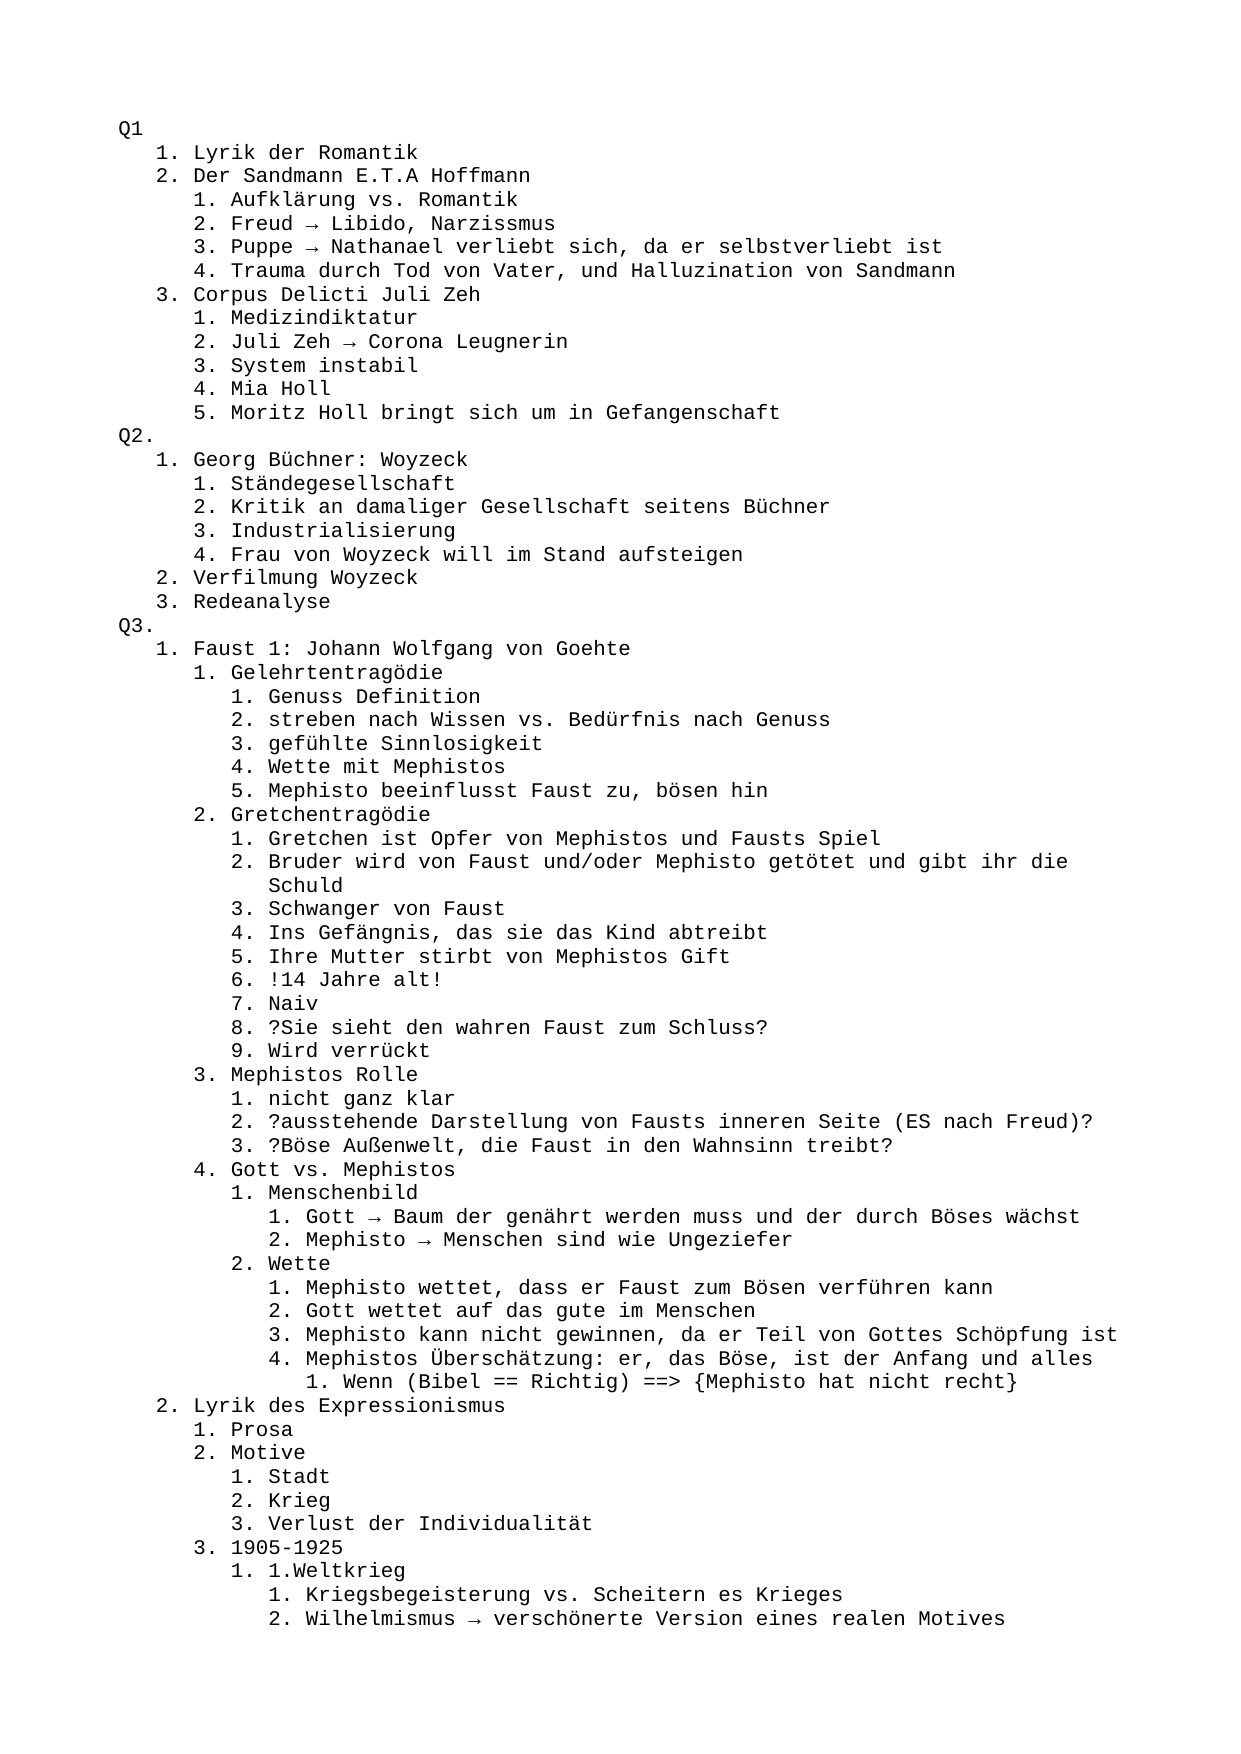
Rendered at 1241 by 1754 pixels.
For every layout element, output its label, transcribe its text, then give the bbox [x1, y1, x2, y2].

list 1905-1925 [193, 1537, 1122, 1561]
list Gretchentragödie [193, 804, 1122, 827]
list Gott vs. Mephistos [193, 1158, 1122, 1182]
list Kriegsbegeisterung vs. Scheitern es Krieges [268, 1584, 1122, 1608]
list Mephistos Rolle [193, 1064, 1122, 1088]
list Juli Zeh → Corona Leugnerin [193, 331, 1122, 354]
list Faust 1: Johann Wolfgang von Goehte [156, 638, 1122, 662]
list Ins Gefängnis, das sie das Kind abtreibt [231, 922, 1122, 946]
list Stadt [231, 1466, 1122, 1489]
list Krieg [231, 1489, 1122, 1513]
text Q3. [118, 615, 1122, 638]
list Redeanalyse [156, 591, 1122, 615]
list Lyrik der Romantik [156, 142, 1122, 165]
list ?Böse Außenwelt, die Faust in den Wahnsinn treibt? [231, 1135, 1122, 1158]
list gefühlte Sinnlosigkeit [231, 733, 1122, 757]
list Wird verrückt [231, 1040, 1122, 1064]
list Georg Büchner: Woyzeck [156, 449, 1122, 473]
list Genuss Definition [231, 686, 1122, 709]
list Corpus Delicti Juli Zeh [156, 284, 1122, 307]
list Bruder wird von Faust und/oder Mephisto getötet und gibt ihr die Schuld [231, 851, 1122, 898]
list Der Sandmann E.T.A Hoffmann [156, 165, 1122, 189]
list Gretchen ist Opfer von Mephistos und Fausts Spiel [231, 827, 1122, 851]
list Gott → Baum der genährt werden muss und der durch Böses wächst [268, 1206, 1122, 1229]
list Aufklärung vs. Romantik [193, 189, 1122, 213]
list Mephisto kann nicht gewinnen, da er Teil von Gottes Schöpfung ist [268, 1324, 1122, 1348]
list Industrialisierung [193, 520, 1122, 544]
text Q2. [118, 426, 1122, 449]
list Mia Holl [193, 378, 1122, 402]
text Q1 [118, 118, 1122, 142]
list Naiv [231, 993, 1122, 1017]
list Moritz Holl bringt sich um in Gefangenschaft [193, 402, 1122, 426]
list Verfilmung Woyzeck [156, 567, 1122, 591]
list Lyrik des Expressionismus [156, 1395, 1122, 1419]
list Mephisto beeinflusst Faust zu, bösen hin [231, 780, 1122, 804]
list !14 Jahre alt! [231, 969, 1122, 993]
list Medizindiktatur [193, 307, 1122, 331]
list Menschenbild [231, 1182, 1122, 1206]
list streben nach Wissen vs. Bedürfnis nach Genuss [231, 709, 1122, 733]
list Ständegesellschaft [193, 473, 1122, 496]
list Kritik an damaliger Gesellschaft seitens Büchner [193, 496, 1122, 520]
list Ihre Mutter stirbt von Mephistos Gift [231, 946, 1122, 969]
list Verlust der Individualität [231, 1513, 1122, 1537]
list Wette mit Mephistos [231, 757, 1122, 780]
list Prosa [193, 1419, 1122, 1442]
list Mephisto wettet, dass er Faust zum Bösen verführen kann [268, 1277, 1122, 1300]
list Mephistos Überschätzung: er, das Böse, ist der Anfang und alles [268, 1348, 1122, 1371]
list ?ausstehende Darstellung von Fausts inneren Seite (ES nach Freud)? [231, 1111, 1122, 1135]
list Schwanger von Faust [231, 898, 1122, 922]
list Freud → Libido, Narzissmus [193, 213, 1122, 236]
list Puppe → Nathanael verliebt sich, da er selbstverliebt ist [193, 236, 1122, 260]
list nicht ganz klar [231, 1088, 1122, 1111]
list Gott wettet auf das gute im Menschen [268, 1300, 1122, 1324]
list Wette [231, 1253, 1122, 1277]
list Wenn (Bibel == Richtig) ==> {Mephisto hat nicht recht} [306, 1371, 1122, 1395]
list System instabil [193, 354, 1122, 378]
list Frau von Woyzeck will im Stand aufsteigen [193, 544, 1122, 567]
list Wilhelmismus → verschönerte Version eines realen Motives [268, 1608, 1122, 1631]
list Gelehrtentragödie [193, 662, 1122, 686]
list Mephisto → Menschen sind wie Ungeziefer [268, 1229, 1122, 1253]
list Trauma durch Tod von Vater, und Halluzination von Sandmann [193, 260, 1122, 284]
list ?Sie sieht den wahren Faust zum Schluss? [231, 1017, 1122, 1040]
list 1.Weltkrieg [231, 1561, 1122, 1584]
list Motive [193, 1442, 1122, 1466]
